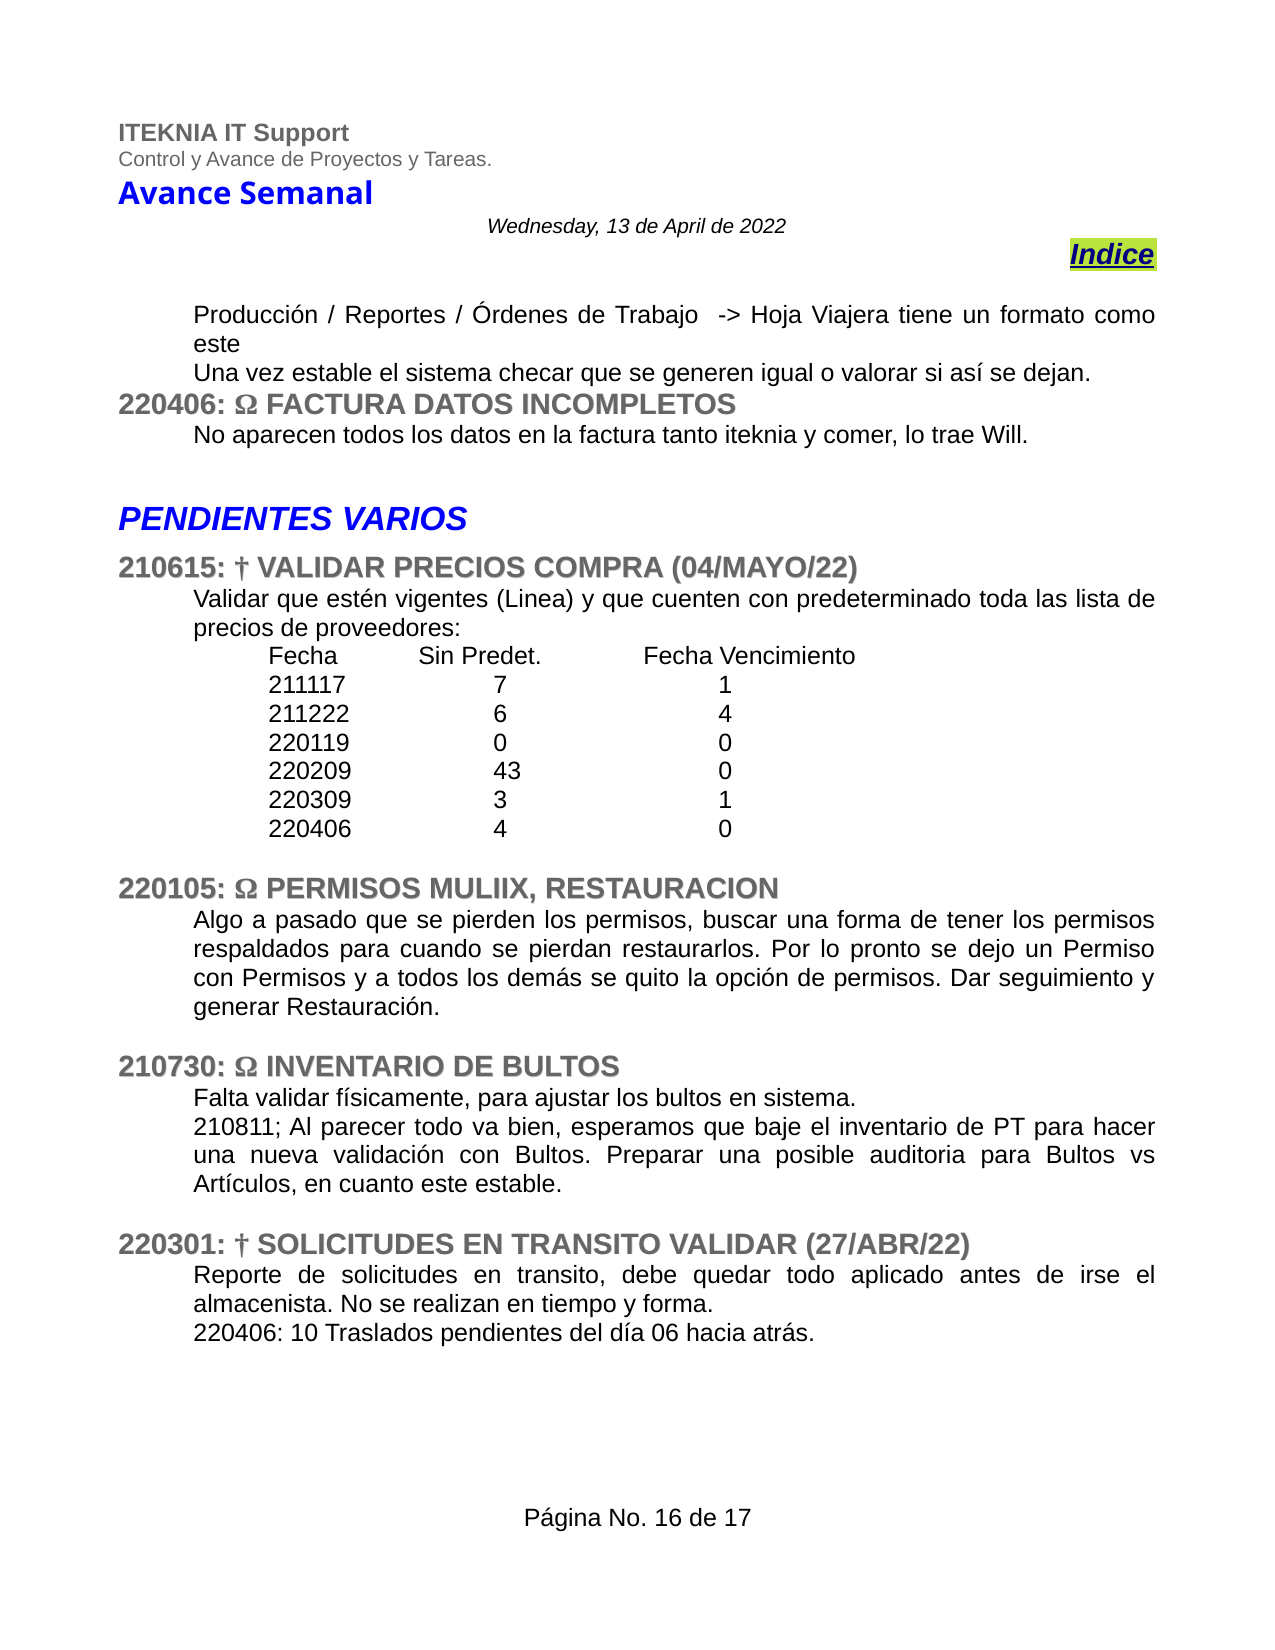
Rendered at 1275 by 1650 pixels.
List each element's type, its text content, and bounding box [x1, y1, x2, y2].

subtitle 220105: Ω PERMISOS MULIIX, RESTAURACION [118, 871, 1157, 905]
text 210811; Al parecer todo va bien, esperamos que baje el inventario de PT para hacer una nueva validación con Bultos. Preparar una posible auditoria para Bultos vs Artículos, en cuanto este estable. [193, 1112, 1157, 1198]
subtitle 210615: † VALIDAR PRECIOS COMPRA (04/mayo/22) [118, 550, 1157, 584]
text Validar que estén vigentes (Linea) y que cuenten con predeterminado toda las lista de precios de proveedores: [193, 584, 1157, 641]
text Producción / Reportes / Órdenes de Trabajo -> Hoja Viajera tiene un formato como este [193, 300, 1157, 358]
subtitle PENDIENTES VARIOS [118, 499, 1157, 537]
subtitle 220406: Ω FACTURA DATOS INCOMPLETOS [118, 387, 1157, 421]
text 220209 43 0 [118, 756, 1157, 785]
text Falta validar físicamente, para ajustar los bultos en sistema. [193, 1083, 1157, 1112]
text No aparecen todos los datos en la factura tanto iteknia y comer, lo trae Will. [193, 421, 1157, 449]
text 220309 3 1 [118, 785, 1157, 814]
text Reporte de solicitudes en transito, debe quedar todo aplicado antes de irse el almacenista. No se realizan en tiempo y forma. [193, 1260, 1157, 1318]
text Una vez estable el sistema checar que se generen igual o valorar si así se dejan. [193, 358, 1157, 387]
text 211117 7 1 [118, 670, 1157, 699]
subtitle 210730: Ω INVENTARIO DE BULTOS [118, 1049, 1157, 1083]
text Algo a pasado que se pierden los permisos, buscar una forma de tener los permisos respaldados para cuando se pierdan restaurarlos. Por lo pronto se dejo un Permiso con Permisos y a todos los demás se quito la opción de permisos. Dar seguimiento y generar Restauración. [193, 905, 1157, 1020]
subtitle 220301: † SOLICITUDES EN TRANSITO validar (27/abr/22) [118, 1227, 1157, 1260]
text 220406 4 0 [118, 814, 1157, 843]
text 220119 0 0 [118, 728, 1157, 756]
text 211222 6 4 [118, 699, 1157, 728]
text Fecha Sin Predet. Fecha Vencimiento [118, 641, 1157, 670]
text 220406: 10 Traslados pendientes del día 06 hacia atrás. [193, 1318, 1157, 1347]
